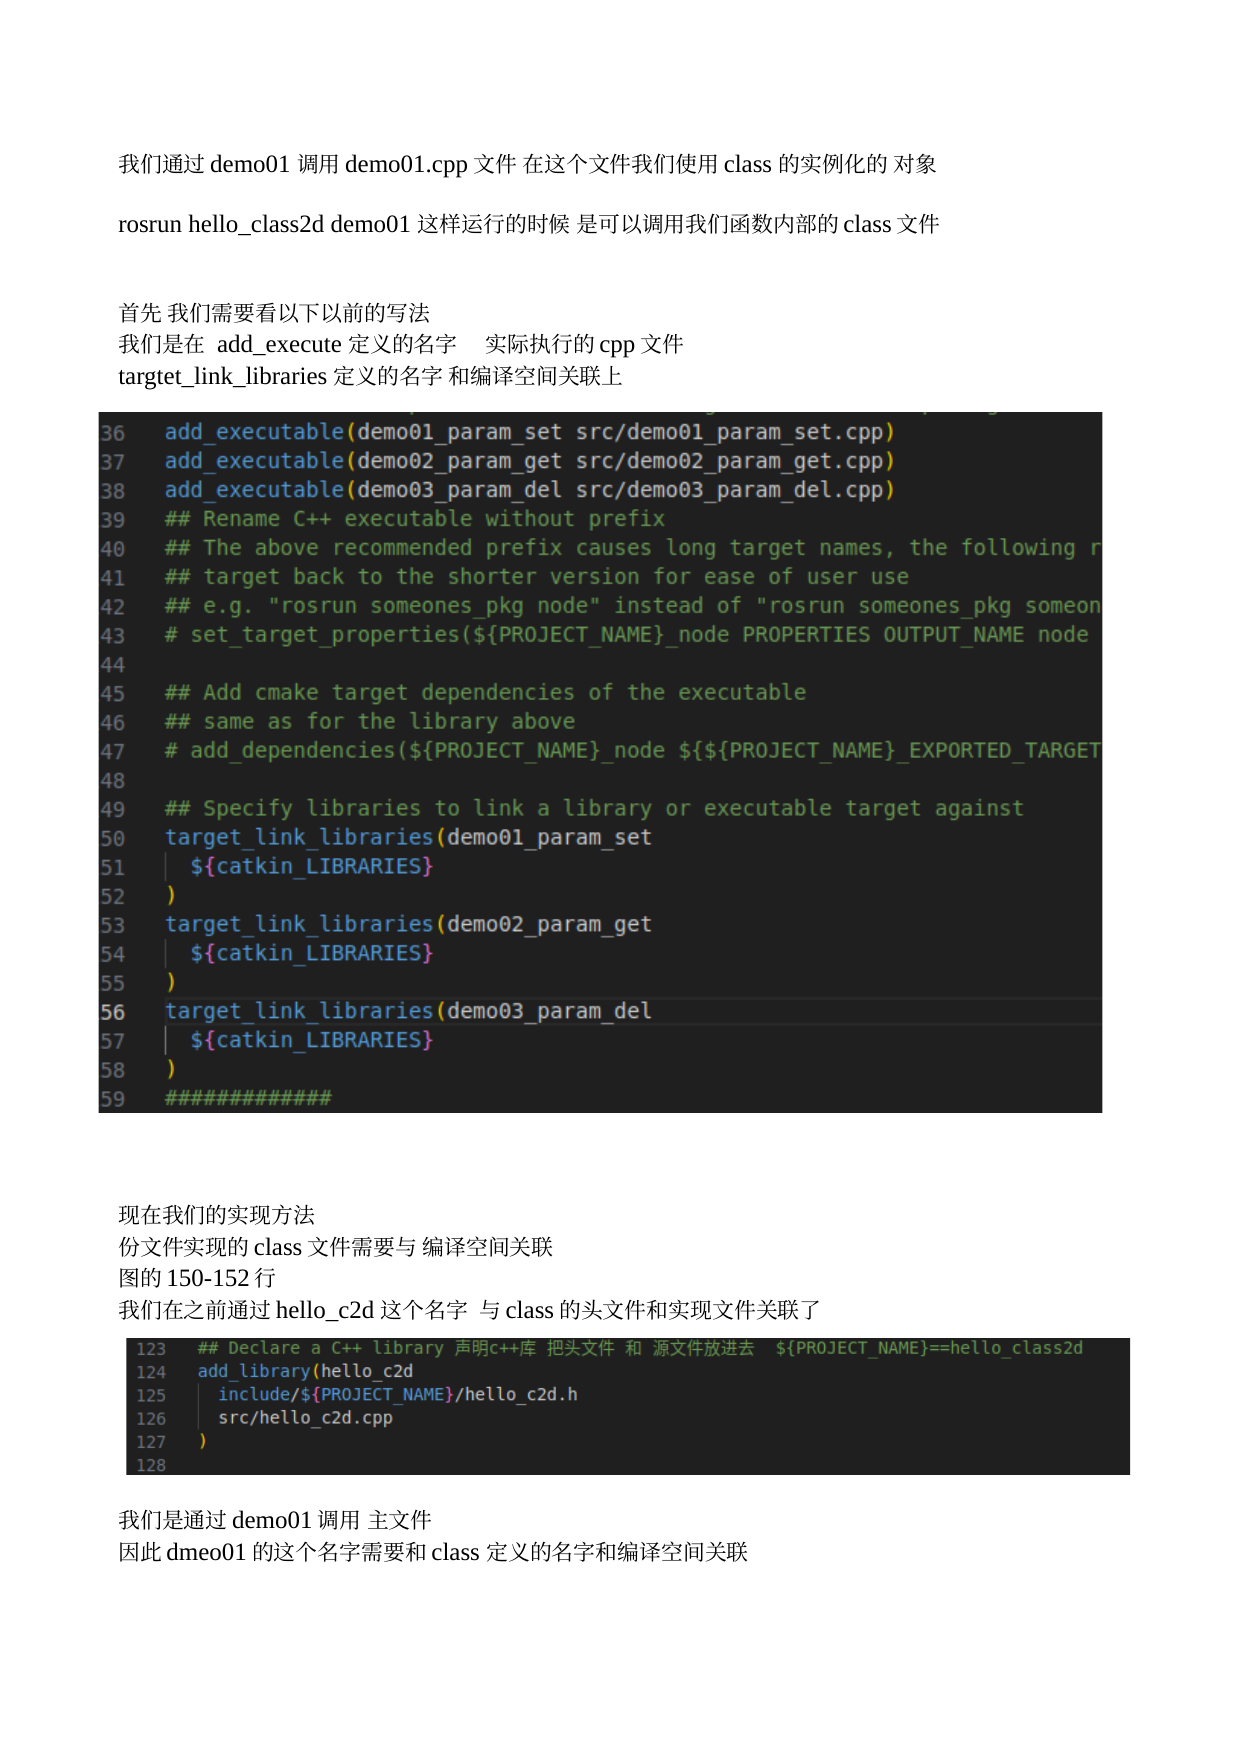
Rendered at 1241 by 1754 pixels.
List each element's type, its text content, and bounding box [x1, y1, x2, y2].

text 我们是通过demo01调用 主文件 [118, 1503, 1122, 1535]
text 图的150-152行 [118, 1262, 1122, 1293]
picture [126, 1338, 1131, 1475]
text rosrun hello_class2d demo01 这样运行的时候 是可以调用我们函数内部的class文件 [118, 207, 1122, 238]
text 现在我们的实现方法 [118, 1199, 1122, 1230]
text 份文件实现的class文件需要与 编译空间关联 [118, 1230, 1122, 1262]
text targtet_link_libraries 定义的名字 和编译空间关联上 [118, 359, 1122, 390]
text 因此dmeo01的这个名字需要和class 定义的名字和编译空间关联 [118, 1535, 1122, 1566]
text 我们是在 add_execute 定义的名字 实际执行的cpp文件 [118, 327, 1122, 359]
text 我们在之前通过hello_c2d 这个名字 与class的头文件和实现文件关联了 [118, 1293, 1122, 1324]
picture [98, 412, 1103, 1113]
text 首先 我们需要看以下以前的写法 [118, 296, 1122, 327]
text 我们通过demo01 调用demo01.cpp文件 在这个文件我们使用class 的实例化的 对象 [118, 147, 1122, 178]
